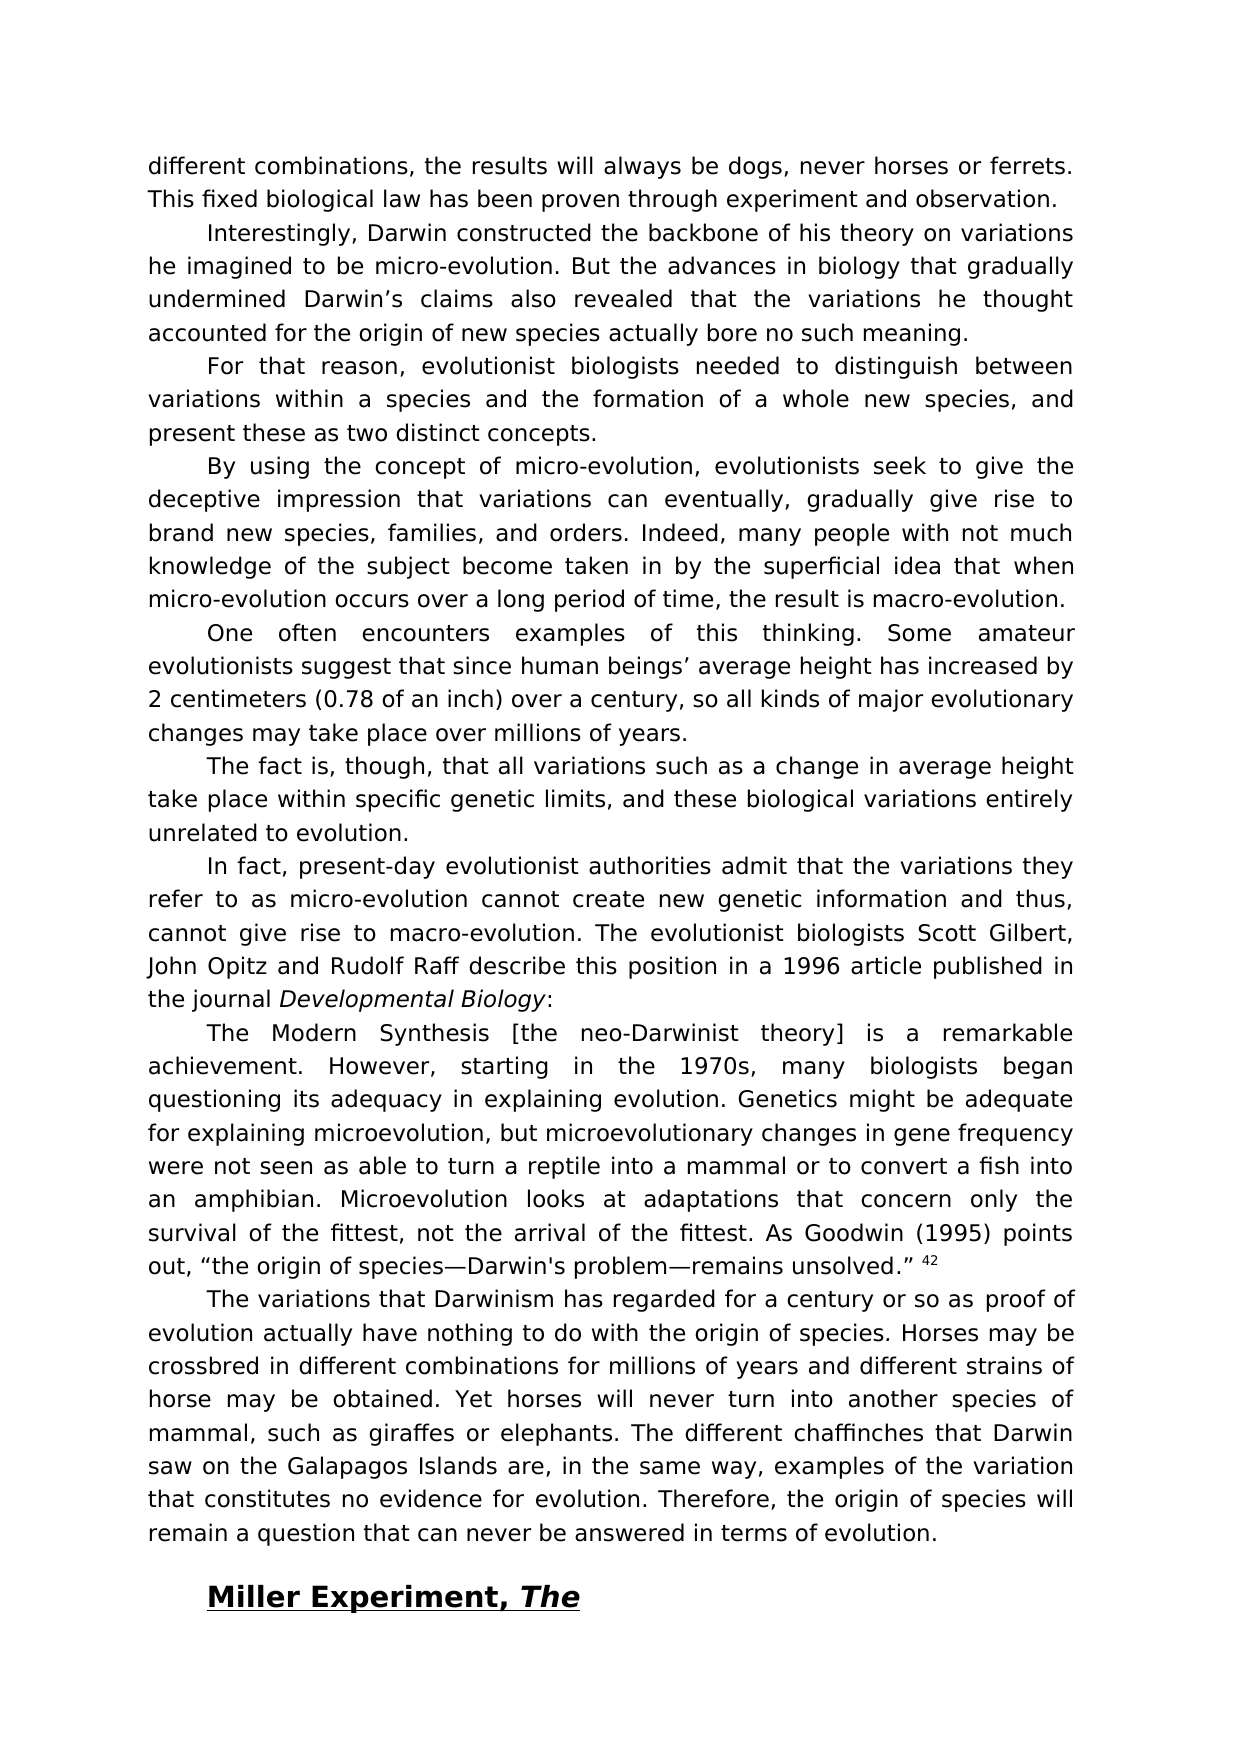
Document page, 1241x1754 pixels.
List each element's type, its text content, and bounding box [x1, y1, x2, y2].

text The fact is, though, that all variations such as a change in average height take place within specific genetic limits, and these biological variations entirely unrelated to evolution. [148, 748, 1075, 848]
text The variations that Darwinism has regarded for a century or so as proof of evolution actually have nothing to do with the origin of species. Horses may be crossbred in different combinations for millions of years and different strains of horse may be obtained. Yet horses will never turn into another species of mammal, such as giraffes or elephants. The different chaffinches that Darwin saw on the Galapagos Islands are, in the same way, examples of the variation that constitutes no evidence for evolution. Therefore, the origin of species will remain a question that can never be answered in terms of evolution. [148, 1281, 1075, 1548]
text In fact, present-day evolutionist authorities admit that the variations they refer to as micro-evolution cannot create new genetic information and thus, cannot give rise to macro-evolution. The evolutionist biologists Scott Gilbert, John Opitz and Rudolf Raff describe this position in a 1996 article published in the journal Developmental Biology: [148, 848, 1075, 1014]
text By using the concept of micro-evolution, evolutionists seek to give the deceptive impression that variations can eventually, gradually give rise to brand new species, families, and orders. Indeed, many people with not much knowledge of the subject become taken in by the superficial idea that when micro-evolution occurs over a long period of time, the result is macro-evolution. [148, 448, 1075, 614]
text Miller Experiment, The [148, 1581, 1075, 1614]
text One often encounters examples of this thinking. Some amateur evolutionists suggest that since human beings’ average height has increased by 2 centimeters (0.78 of an inch) over a century, so all kinds of major evolutionary changes may take place over millions of years. [148, 614, 1075, 748]
text The Modern Synthesis [the neo-Darwinist theory] is a remarkable achievement. However, starting in the 1970s, many biologists began questioning its adequacy in explaining evolution. Genetics might be adequate for explaining microevolution, but microevolutionary changes in gene frequency were not seen as able to turn a reptile into a mammal or to convert a fish into an amphibian. Microevolution looks at adaptations that concern only the survival of the fittest, not the arrival of the fittest. As Goodwin (1995) points out, “the origin of species—Darwin's problem—remains unsolved.” [148, 1014, 1075, 1281]
text different combinations, the results will always be dogs, never horses or ferrets. This fixed biological law has been proven through experiment and observation. [148, 148, 1075, 214]
text For that reason, evolutionist biologists needed to distinguish between variations within a species and the formation of a whole new species, and present these as two distinct concepts. [148, 348, 1075, 448]
text Interestingly, Darwin constructed the backbone of his theory on variations he imagined to be micro-evolution. But the advances in biology that gradually undermined Darwin’s claims also revealed that the variations he thought accounted for the origin of new species actually bore no such meaning. [148, 214, 1075, 348]
